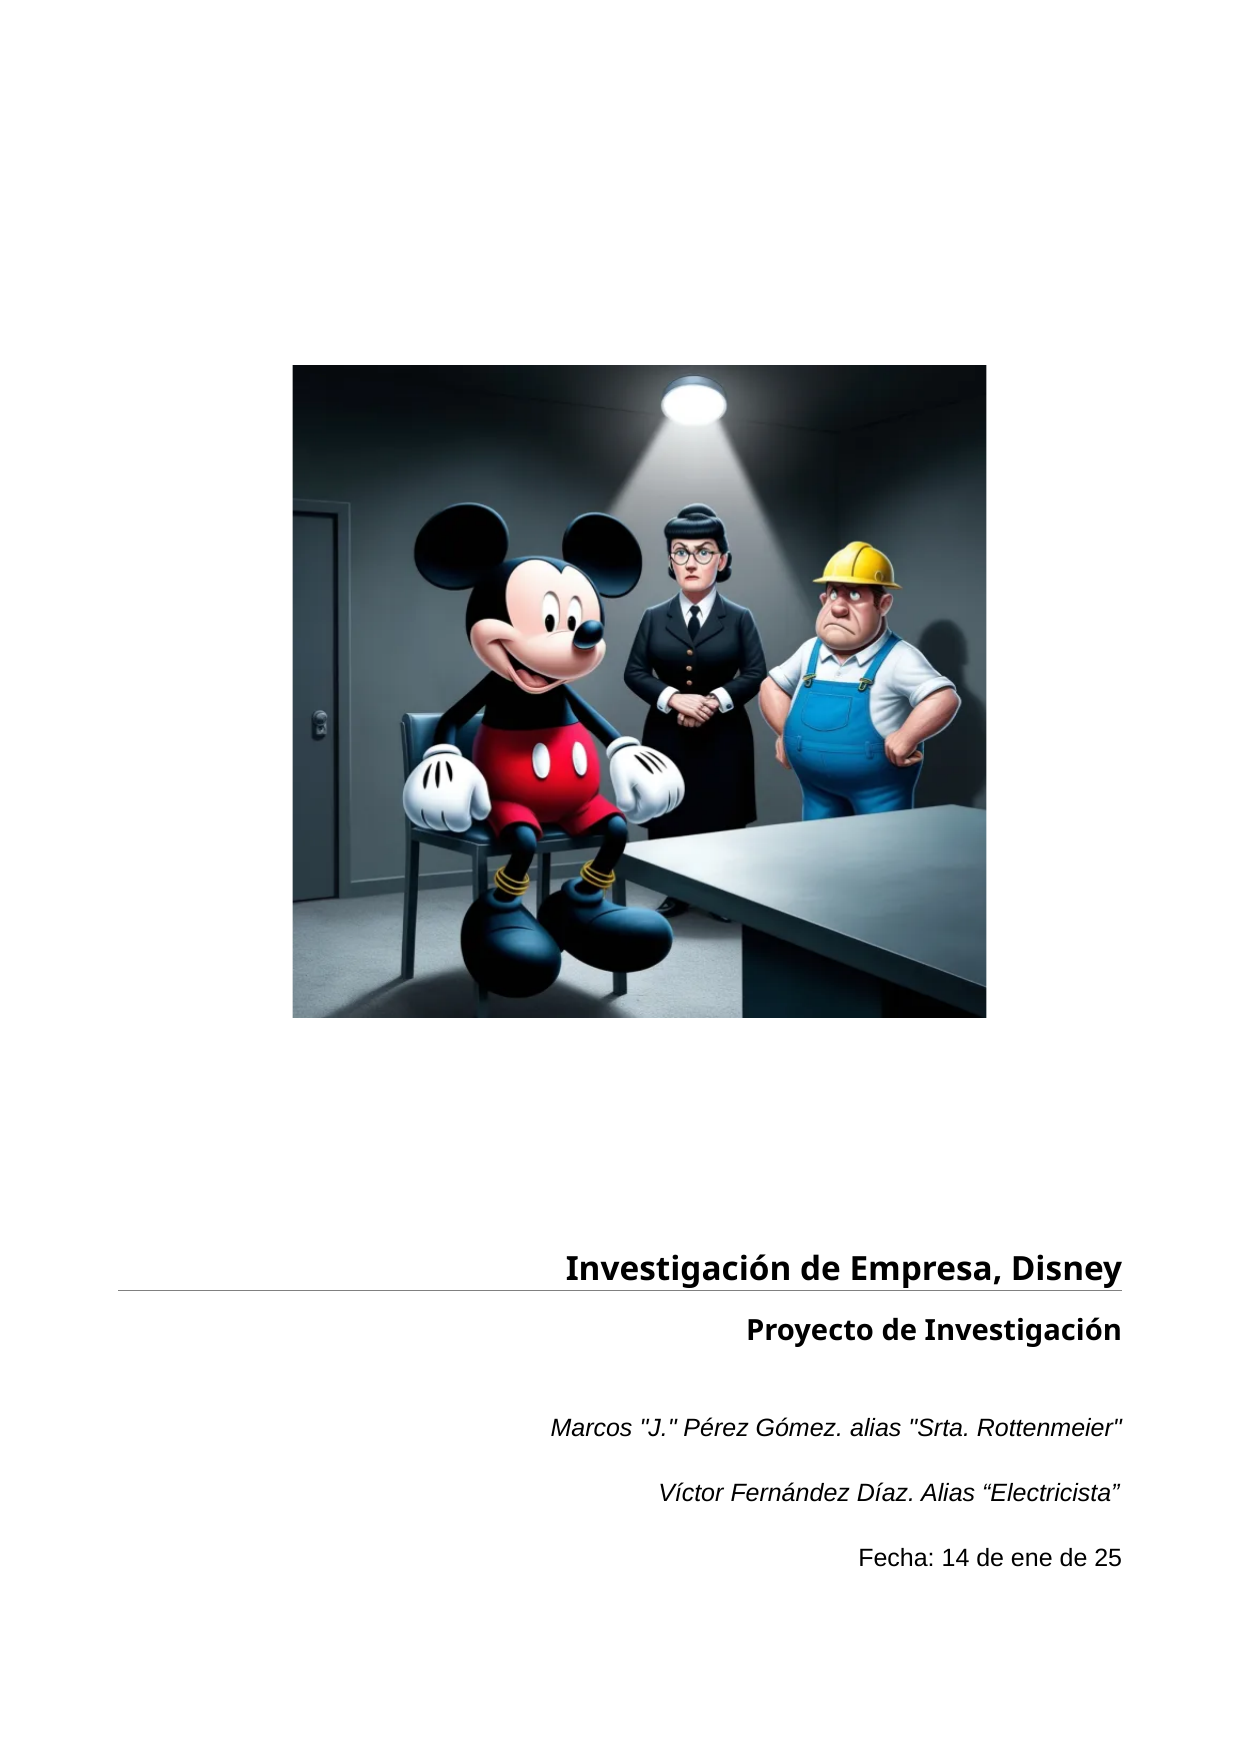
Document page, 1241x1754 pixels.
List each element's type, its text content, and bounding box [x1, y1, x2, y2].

text Marcos "J." Pérez Gómez. alias "Srta. Rottenmeier" [118, 1413, 1122, 1442]
text Víctor Fernández Díaz. Alias “Electricista” [118, 1478, 1122, 1507]
title Proyecto de Investigación [118, 1309, 1122, 1349]
picture [292, 365, 987, 1018]
text Fecha: 14 de ene de 25 [118, 1542, 1122, 1571]
text Investigación de Empresa, Disney [118, 1245, 1122, 1290]
